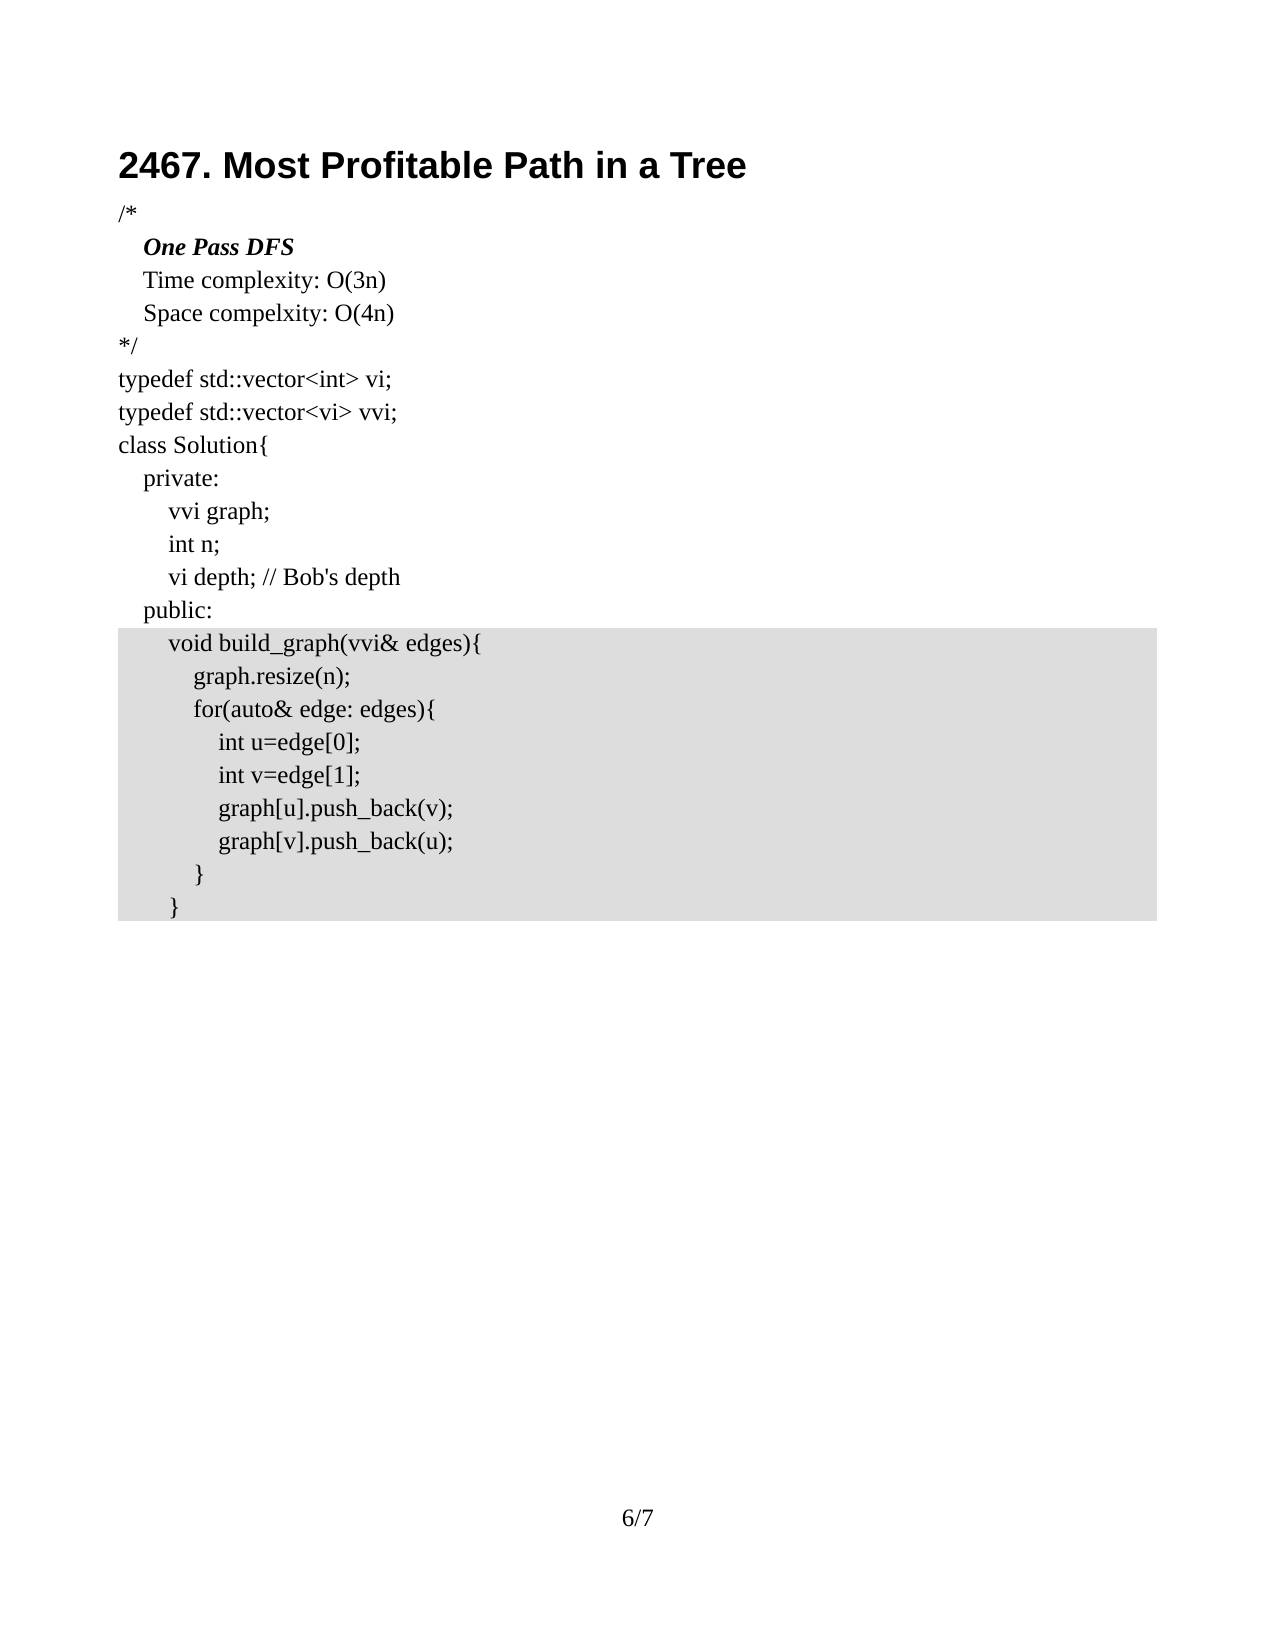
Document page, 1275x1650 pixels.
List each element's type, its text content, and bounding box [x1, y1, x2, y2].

text Time complexity: O(3n) [118, 265, 1157, 293]
text void build_graph(vvi& edges){ [118, 628, 1157, 657]
text */ [118, 331, 1157, 359]
text public: [118, 595, 1157, 624]
text int v=edge[1]; [118, 760, 1157, 789]
text typedef std::vector<vi> vvi; [118, 397, 1157, 426]
text vi depth; // Bob's depth [118, 562, 1157, 591]
text } [118, 859, 1157, 888]
text int u=edge[0]; [118, 727, 1157, 756]
text Space compelxity: O(4n) [118, 298, 1157, 327]
text } [118, 892, 1157, 921]
text vvi graph; [118, 496, 1157, 525]
text class Solution{ [118, 430, 1157, 459]
text for(auto& edge: edges){ [118, 694, 1157, 723]
text One Pass DFS [118, 232, 1157, 261]
text graph[u].push_back(v); [118, 793, 1157, 822]
text typedef std::vector<int> vi; [118, 364, 1157, 393]
text /* [118, 199, 1157, 227]
subtitle 2467. Most Profitable Path in a Tree [118, 143, 1157, 186]
text graph[v].push_back(u); [118, 826, 1157, 855]
text graph.resize(n); [118, 661, 1157, 690]
text private: [118, 463, 1157, 492]
text int n; [118, 529, 1157, 558]
